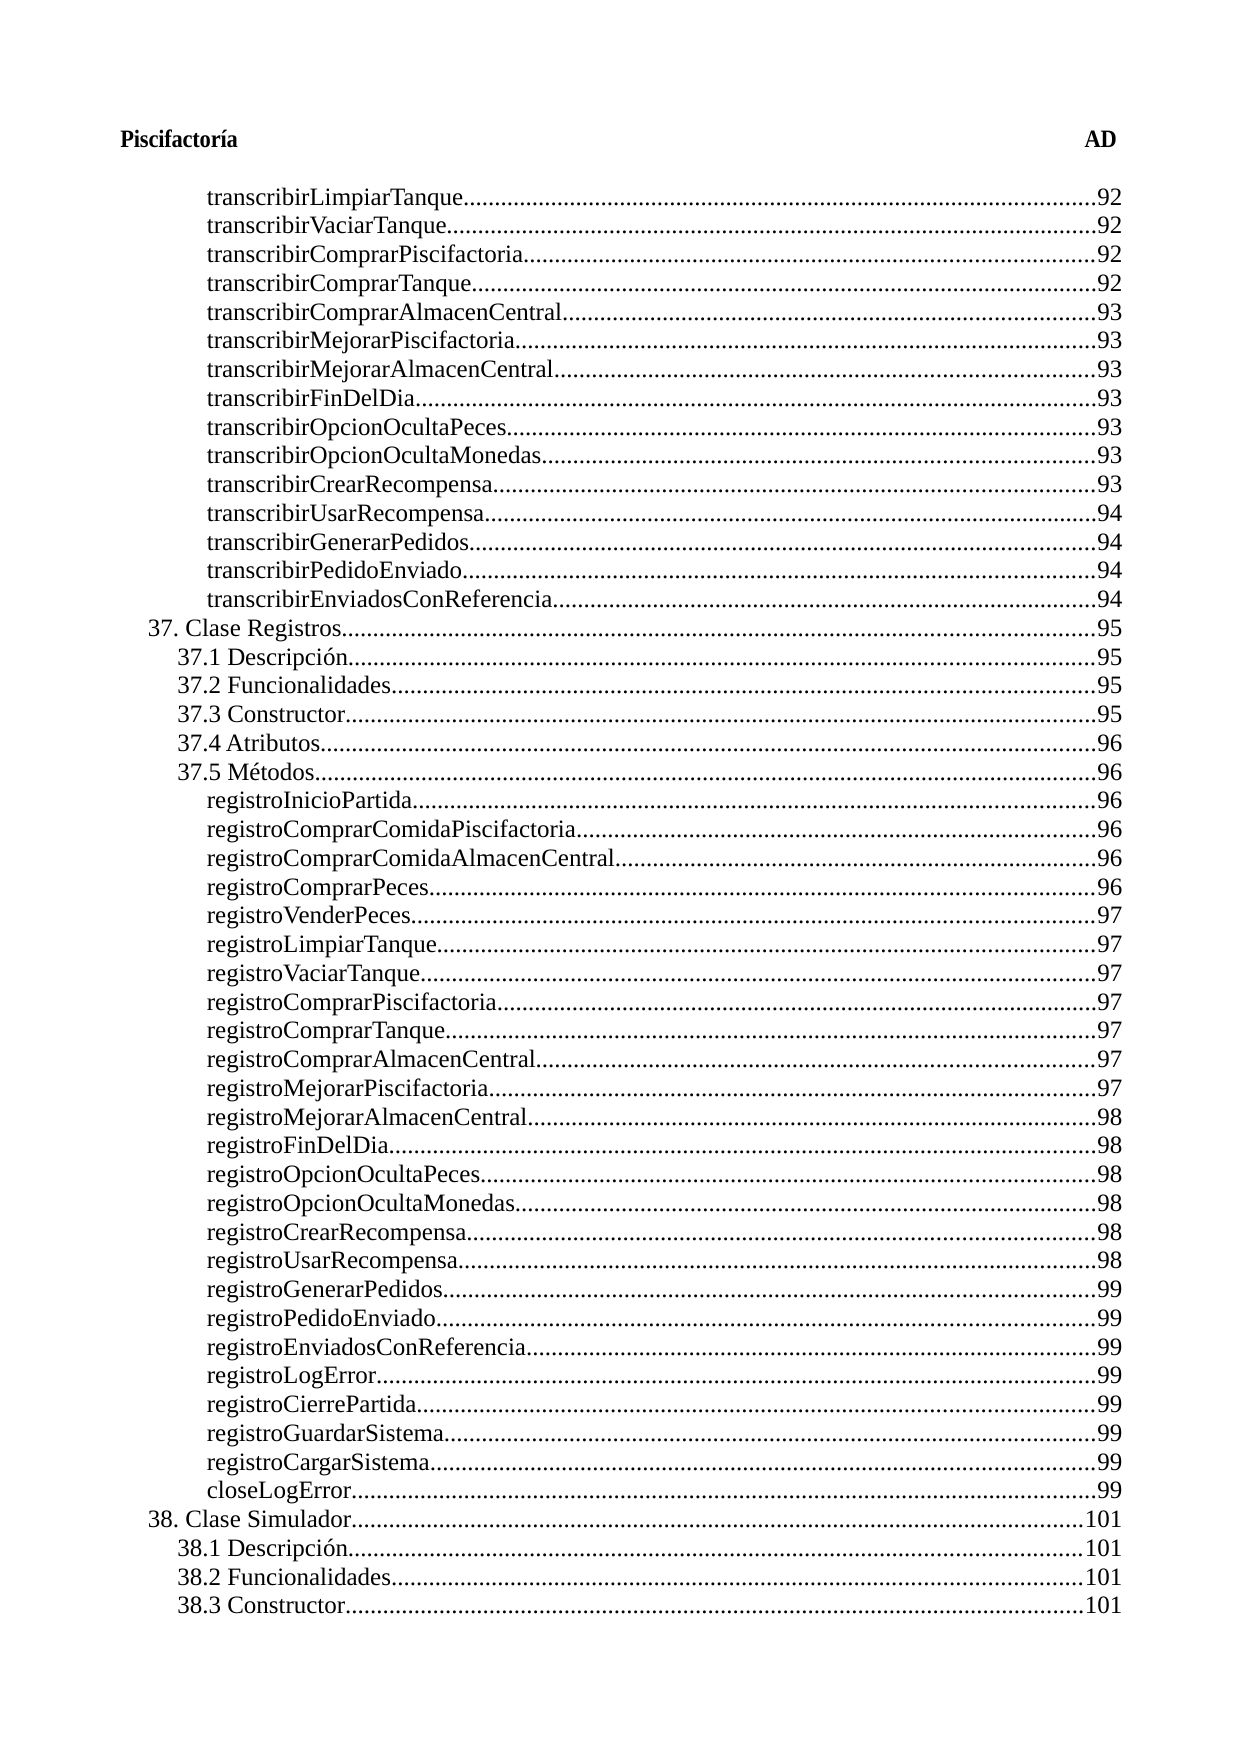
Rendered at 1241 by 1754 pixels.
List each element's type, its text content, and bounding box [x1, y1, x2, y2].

text registroGuardarSistema 99 [207, 1418, 1122, 1447]
text registroGenerarPedidos 99 [207, 1274, 1122, 1303]
text registroCrearRecompensa 98 [207, 1217, 1122, 1246]
text 38.1 Descripción 101 [177, 1533, 1122, 1562]
text transcribirMejorarAlmacenCentral 93 [207, 354, 1122, 383]
text transcribirMejorarPiscifactoria 93 [207, 326, 1122, 354]
text registroMejorarPiscifactoria 97 [207, 1073, 1122, 1102]
text 37.4 Atributos 96 [177, 728, 1122, 757]
text registroMejorarAlmacenCentral 98 [207, 1102, 1122, 1131]
text registroCierrePartida 99 [207, 1389, 1122, 1418]
text transcribirUsarRecompensa 94 [207, 498, 1122, 527]
text 37.3 Constructor 95 [177, 699, 1122, 728]
text registroFinDelDia 98 [207, 1131, 1122, 1159]
text registroInicioPartida 96 [207, 786, 1122, 814]
text 38. Clase Simulador 101 [148, 1504, 1122, 1533]
text registroUsarRecompensa 98 [207, 1246, 1122, 1274]
text registroLogError 99 [207, 1361, 1122, 1389]
text 37. Clase Registros 95 [148, 613, 1122, 642]
text registroOpcionOcultaPeces 98 [207, 1159, 1122, 1188]
text 37.1 Descripción 95 [177, 642, 1122, 671]
text registroVenderPeces 97 [207, 901, 1122, 929]
text 37.2 Funcionalidades 95 [177, 671, 1122, 699]
text registroComprarComidaAlmacenCentral 96 [207, 843, 1122, 872]
text transcribirPedidoEnviado 94 [207, 556, 1122, 584]
text transcribirComprarTanque 92 [207, 268, 1122, 297]
text registroPedidoEnviado 99 [207, 1303, 1122, 1332]
text registroLimpiarTanque 97 [207, 929, 1122, 958]
text transcribirLimpiarTanque 92 [207, 182, 1122, 211]
text registroComprarPeces 96 [207, 872, 1122, 901]
text registroComprarComidaPiscifactoria 96 [207, 814, 1122, 843]
text registroOpcionOcultaMonedas 98 [207, 1188, 1122, 1217]
text transcribirComprarPiscifactoria 92 [207, 239, 1122, 268]
text registroComprarAlmacenCentral 97 [207, 1044, 1122, 1073]
text closeLogError 99 [207, 1476, 1122, 1504]
text transcribirCrearRecompensa 93 [207, 469, 1122, 498]
text registroVaciarTanque 97 [207, 958, 1122, 987]
text transcribirGenerarPedidos 94 [207, 527, 1122, 556]
text 38.2 Funcionalidades 101 [177, 1562, 1122, 1591]
text registroComprarTanque 97 [207, 1016, 1122, 1044]
text transcribirComprarAlmacenCentral 93 [207, 297, 1122, 326]
text transcribirOpcionOcultaPeces 93 [207, 412, 1122, 441]
text registroComprarPiscifactoria 97 [207, 987, 1122, 1016]
text registroEnviadosConReferencia 99 [207, 1332, 1122, 1361]
text transcribirEnviadosConReferencia 94 [207, 584, 1122, 613]
text transcribirFinDelDia 93 [207, 383, 1122, 412]
text transcribirVaciarTanque 92 [207, 211, 1122, 239]
text registroCargarSistema 99 [207, 1447, 1122, 1476]
text 37.5 Métodos 96 [177, 757, 1122, 786]
text 38.3 Constructor 101 [177, 1591, 1122, 1619]
text transcribirOpcionOcultaMonedas 93 [207, 441, 1122, 469]
